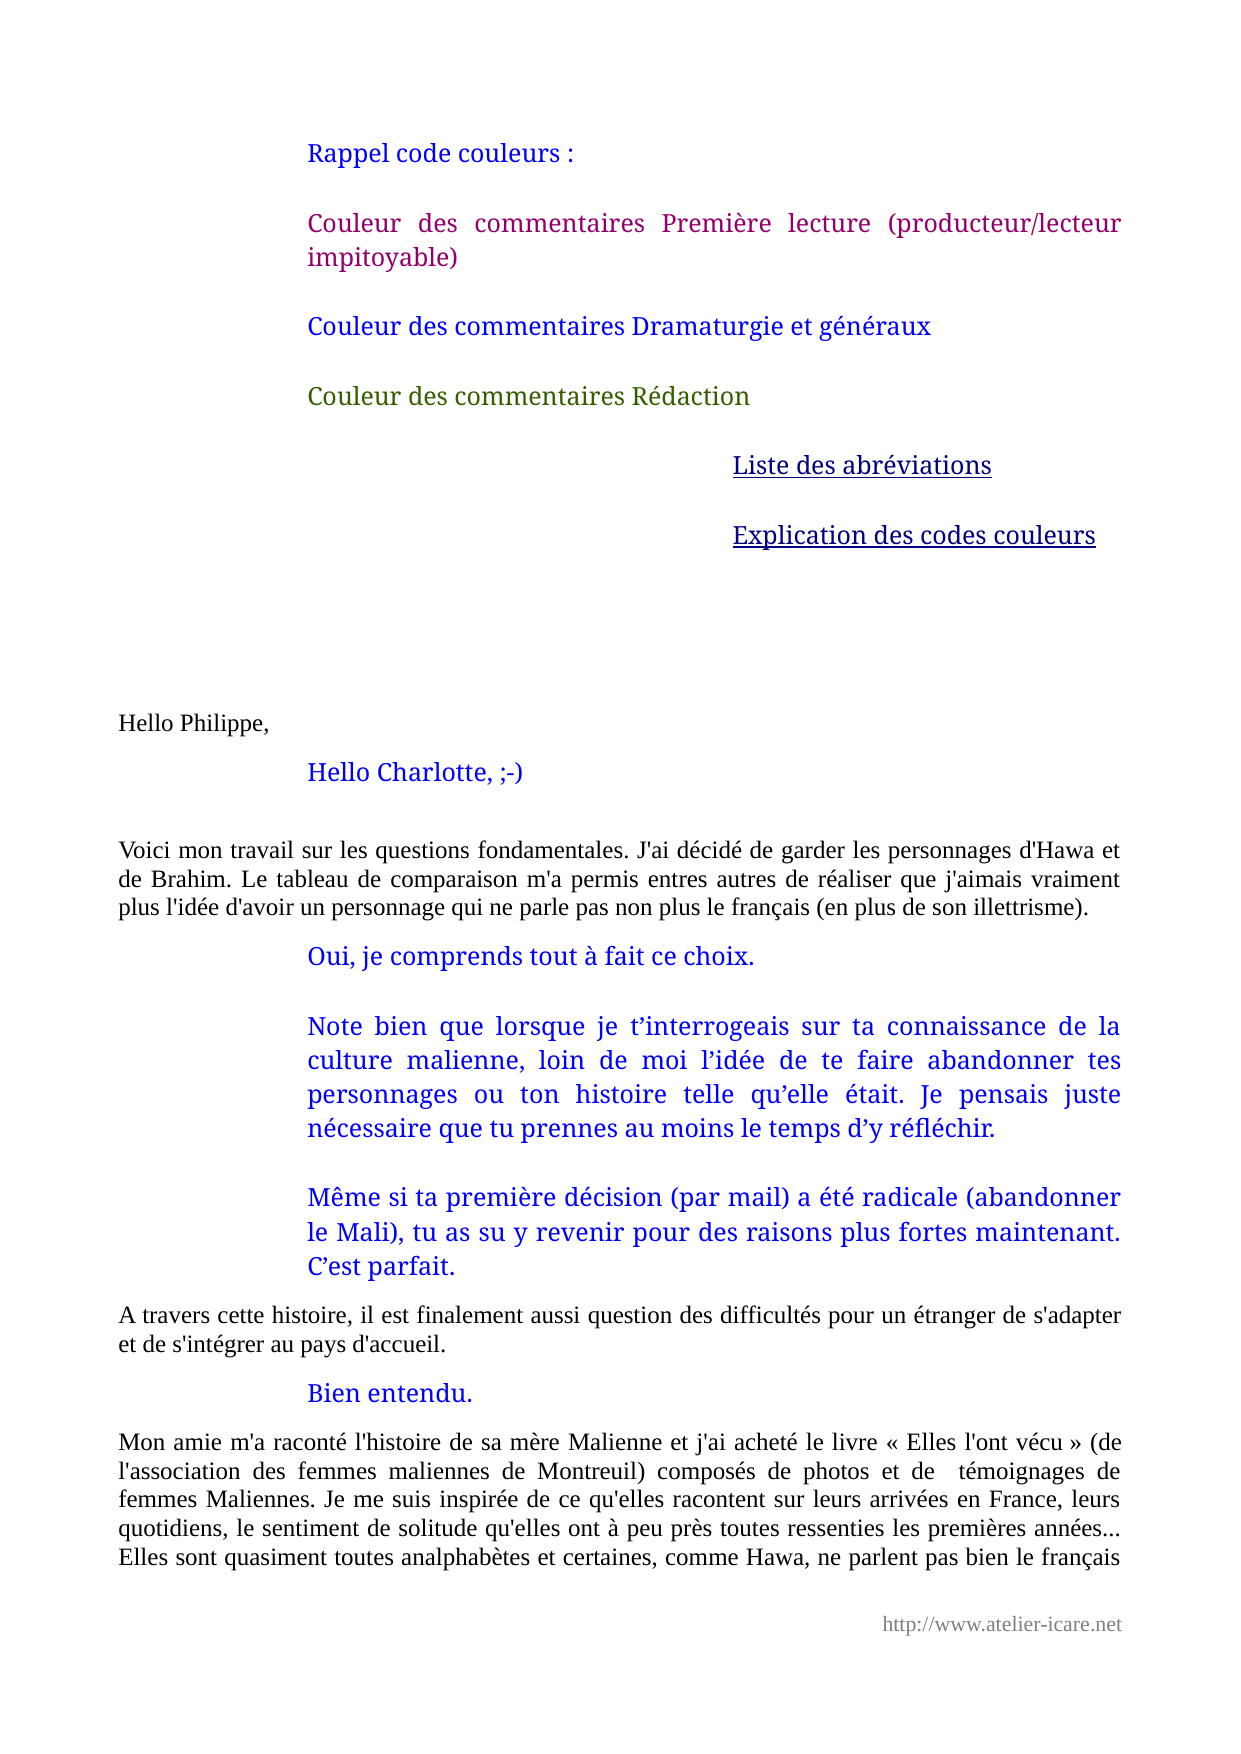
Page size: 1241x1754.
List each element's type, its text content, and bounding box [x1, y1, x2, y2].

text Voici mon travail sur les questions fondamentales. J'ai décidé de garder les personnages d'Hawa et de Brahim. Le tableau de comparaison m'a permis entres autres de réaliser que j'aimais vraiment plus l'idée d'avoir un personnage qui ne parle pas non plus le français (en plus de son illettrisme). [118, 835, 1122, 921]
text Même si ta première décision (par mail) a été radicale (abandonner le Mali), tu as su y revenir pour des raisons plus fortes maintenant. C’est parfait. [307, 1180, 1122, 1282]
text Couleur des commentaires Première lecture (producteur/lecteur impitoyable) [307, 205, 1122, 273]
text Couleur des commentaires Rédaction [307, 378, 1122, 412]
text Couleur des commentaires Dramaturgie et généraux [307, 309, 1122, 343]
text A travers cette histoire, il est finalement aussi question des difficultés pour un étranger de s'adapter et de s'intégrer au pays d'accueil. [118, 1300, 1122, 1357]
text Mon amie m'a raconté l'histoire de sa mère Malienne et j'ai acheté le livre « Elles l'ont vécu » (de l'association des femmes maliennes de Montreuil) composés de photos et de témoignages de femmes Maliennes. Je me suis inspirée de ce qu'elles racontent sur leurs arrivées en France, leurs quotidiens, le sentiment de solitude qu'elles ont à peu près toutes ressenties les premières années... Elles sont quasiment toutes analphabètes et certaines, comme Hawa, ne parlent pas bien le français [118, 1427, 1122, 1571]
text Hello Philippe, [118, 708, 1122, 737]
text Explication des codes couleurs [732, 517, 1122, 551]
text Rappel code couleurs : [307, 136, 1122, 170]
text Liste des abréviations [732, 448, 1122, 482]
text Note bien que lorsque je t’interrogeais sur ta connaissance de la culture malienne, loin de moi l’idée de te faire abandonner tes personnages ou ton histoire telle qu’elle était. Je pensais juste nécessaire que tu prennes au moins le temps d’y réfléchir. [307, 1008, 1122, 1145]
text Bien entendu. [307, 1375, 1122, 1409]
text Oui, je comprends tout à fait ce choix. [307, 939, 1122, 973]
text Hello Charlotte, ;-) [307, 754, 1122, 788]
